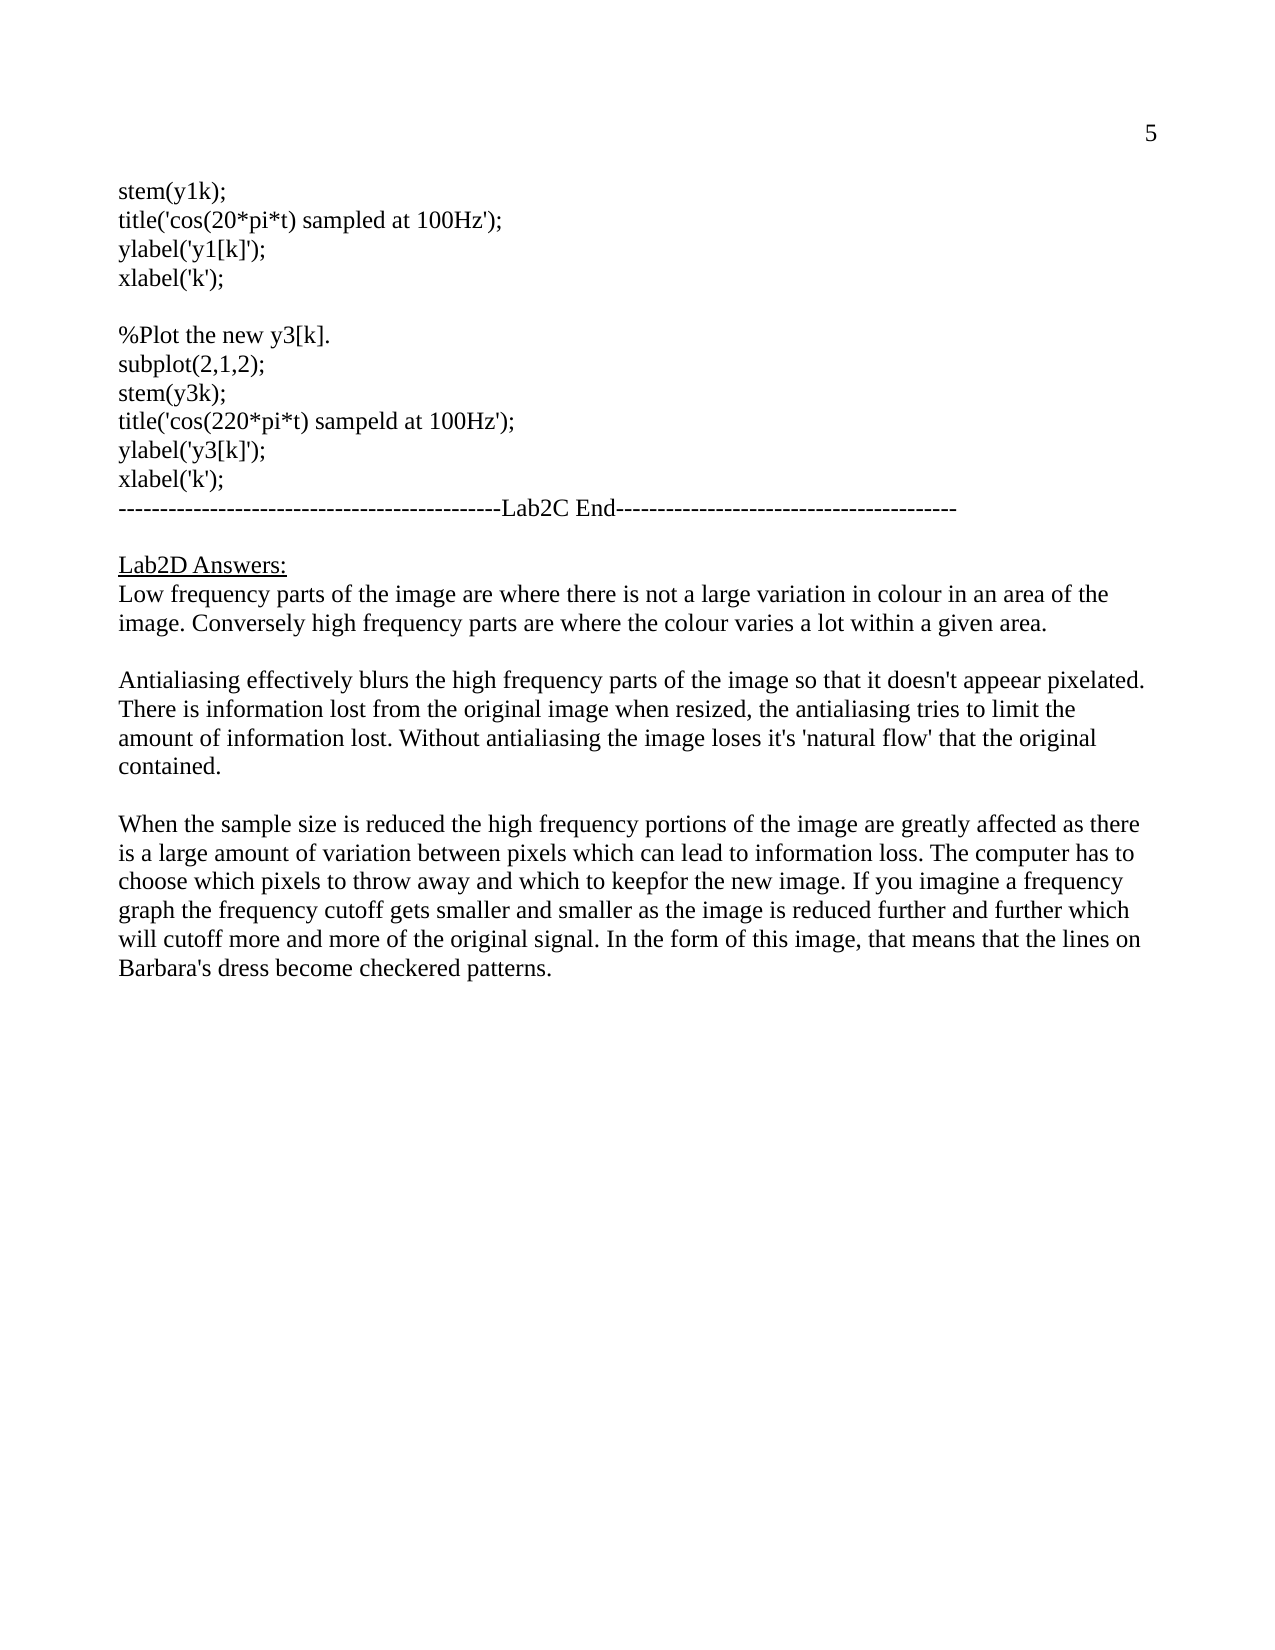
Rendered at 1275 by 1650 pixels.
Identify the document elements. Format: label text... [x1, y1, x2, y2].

text stem(y3k); [118, 378, 1157, 406]
text title('cos(20*pi*t) sampled at 100Hz'); [118, 205, 1157, 234]
text Antialiasing effectively blurs the high frequency parts of the image so that it doesn't appeear pixelated. There is information lost from the original image when resized, the antialiasing tries to limit the amount of information lost. Without antialiasing the image loses it's 'natural flow' that the original contained. [118, 665, 1157, 780]
text Lab2D Answers: [118, 550, 1157, 579]
text ----------------------------------------------Lab2C End----------------------------------------- [118, 493, 1157, 521]
text xlabel('k'); [118, 464, 1157, 493]
text When the sample size is reduced the high frequency portions of the image are greatly affected as there is a large amount of variation between pixels which can lead to information loss. The computer has to choose which pixels to throw away and which to keepfor the new image. If you imagine a frequency graph the frequency cutoff gets smaller and smaller as the image is reduced further and further which will cutoff more and more of the original signal. In the form of this image, that means that the lines on Barbara's dress become checkered patterns. [118, 809, 1157, 981]
text stem(y1k); [118, 176, 1157, 205]
text ylabel('y3[k]'); [118, 435, 1157, 464]
text Low frequency parts of the image are where there is not a large variation in colour in an area of the image. Conversely high frequency parts are where the colour varies a lot within a given area. [118, 579, 1157, 636]
text title('cos(220*pi*t) sampeld at 100Hz'); [118, 406, 1157, 435]
text %Plot the new y3[k]. [118, 320, 1157, 349]
text subplot(2,1,2); [118, 349, 1157, 378]
text xlabel('k'); [118, 263, 1157, 291]
text ylabel('y1[k]'); [118, 234, 1157, 263]
